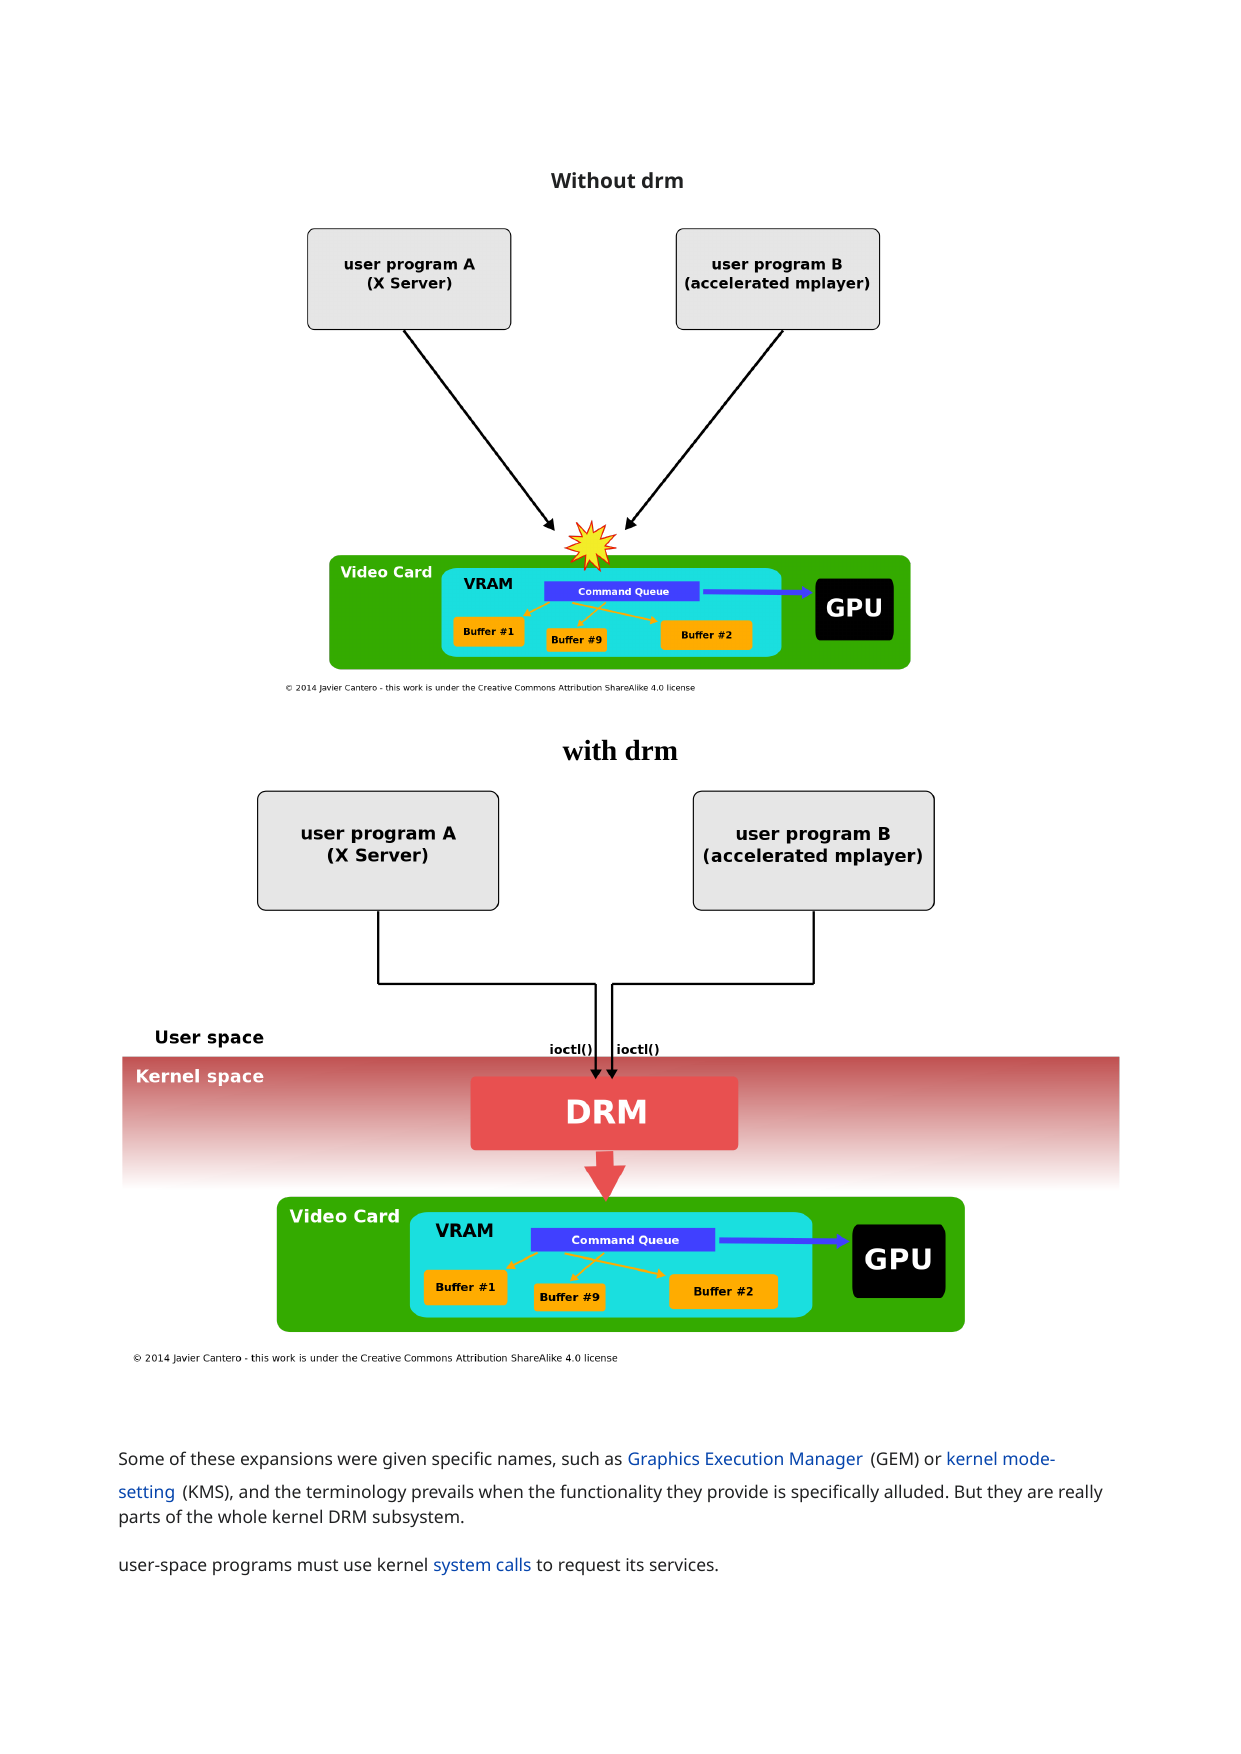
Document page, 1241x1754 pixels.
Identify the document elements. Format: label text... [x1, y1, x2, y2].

text Without drm [118, 166, 1122, 194]
text user-space programs must use kernel system calls to request its services. [118, 1553, 1122, 1577]
picture [118, 766, 1123, 1371]
text with drm [118, 733, 1122, 766]
text Some of these expansions were given specific names, such as Graphics Execution Manager (GEM) or kernel mode-setting (KMS), and the terminology prevails when the functionality they provide is specifically alluded. But they are really parts of the whole kernel DRM subsystem. [118, 1438, 1122, 1529]
picture [177, 194, 1026, 705]
